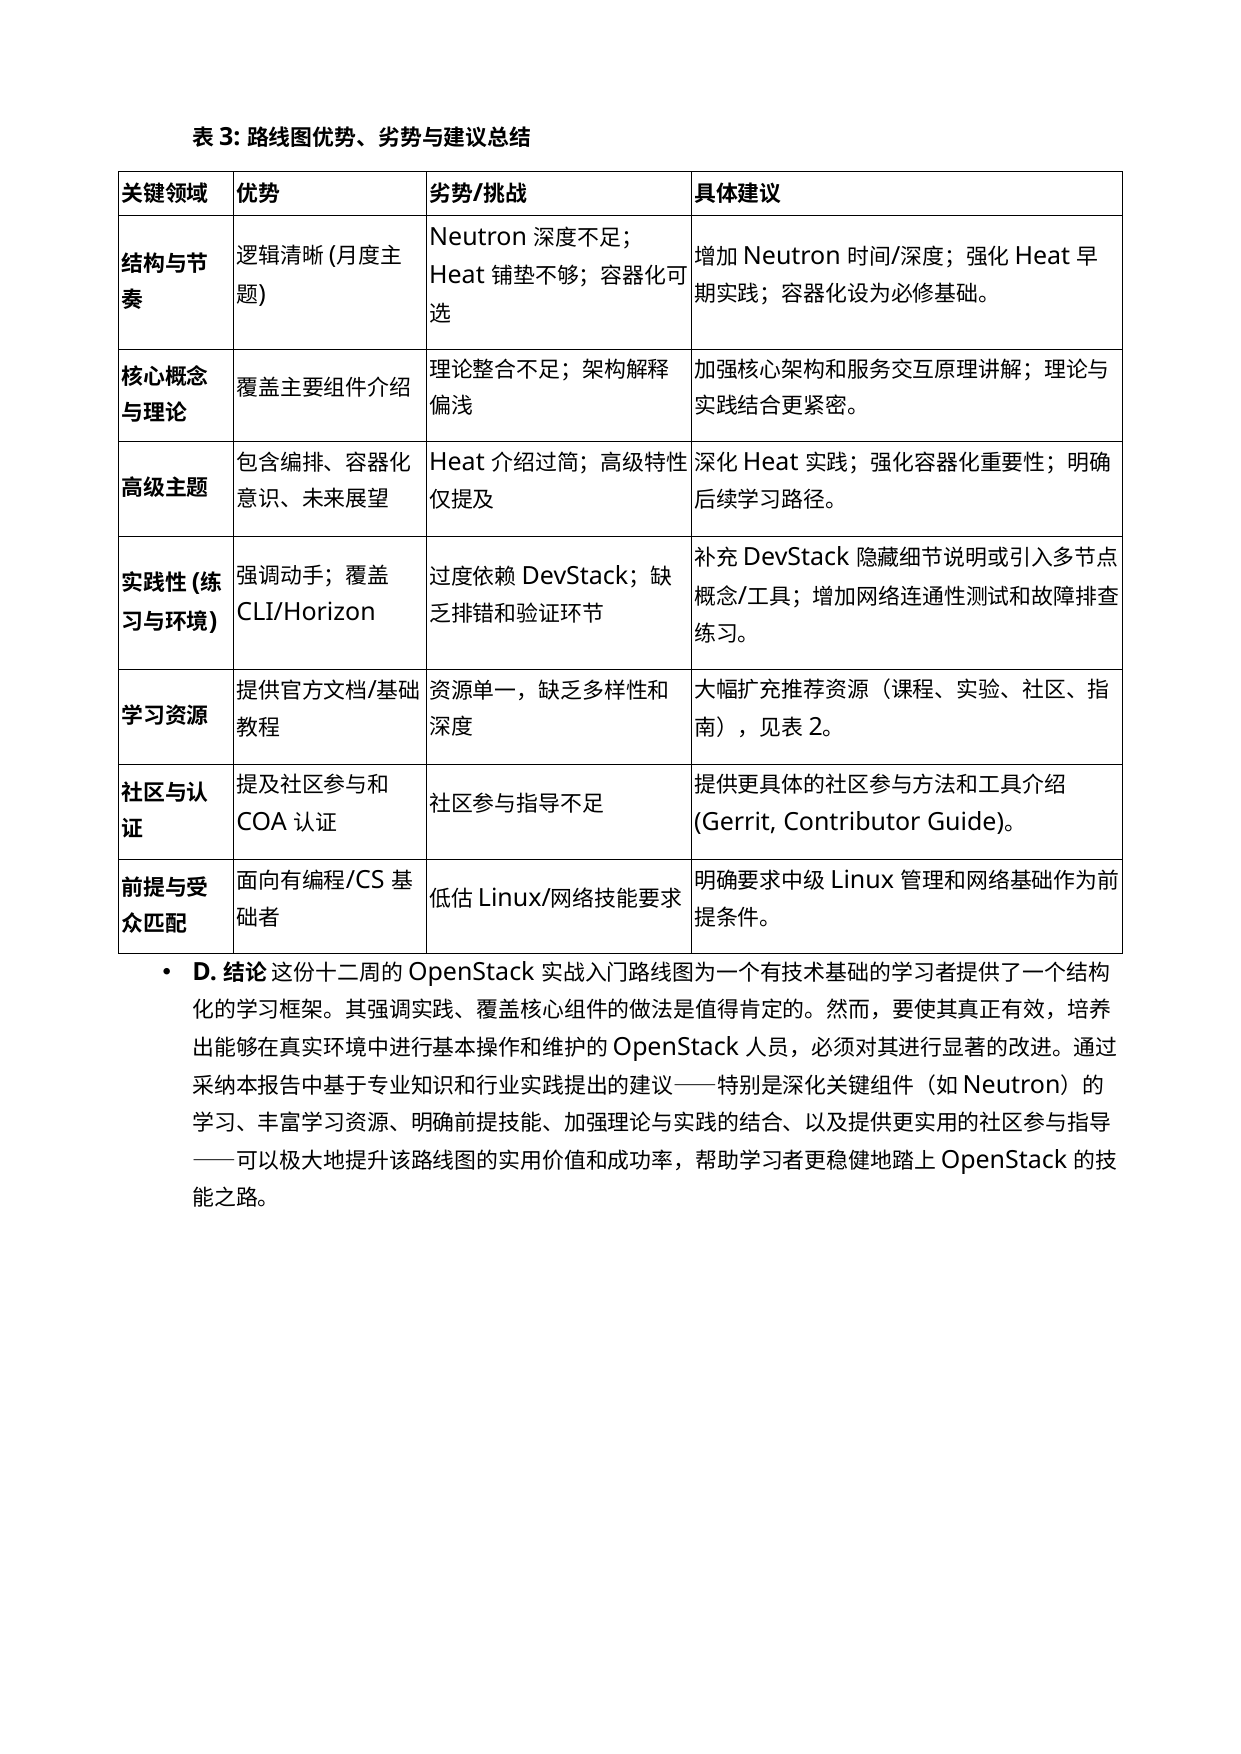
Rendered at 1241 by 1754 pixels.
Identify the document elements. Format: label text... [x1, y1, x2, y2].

table_header 关键领域 [119, 172, 233, 215]
table_cell 社区与认证 [119, 765, 233, 859]
table_cell 低估 Linux/网络技能要求 [427, 860, 691, 953]
table_cell 明确要求中级 Linux 管理和网络基础作为前提条件。 [692, 860, 1122, 953]
list D. 结论 这份十二周的 OpenStack 实战入门路线图为一个有技术基础的学习者提供了一个结构化的学习框架。其强调实践、覆盖核心组件的做法是值得肯定的。然而，要使其真正有效，培养出能够在真实环境中进行基本操作和维护的 OpenStack 人员，必须对其进行显著的改进。通过采纳本报告中基于专业知识和行业实践提出的建议——特别是深化关键组件（如 Neutron）的学习、丰富学习资源、明确前提技能、加强理论与实践的结合、以及提供更实用的社区参与指导——可以极大地提升该路线图的实用价值和成功率，帮助学习者更稳健地踏上 OpenStack 的技能之路。 [162, 954, 1122, 1212]
table_cell 高级主题 [119, 442, 233, 536]
table_cell 补充 DevStack 隐藏细节说明或引入多节点概念/工具；增加网络连通性测试和故障排查练习。 [692, 537, 1122, 669]
table_cell 资源单一，缺乏多样性和深度 [427, 670, 691, 764]
table_cell 深化 Heat 实践；强化容器化重要性；明确后续学习路径。 [692, 442, 1122, 536]
table_cell 强调动手；覆盖 CLI/Horizon [234, 537, 426, 669]
table_cell 增加 Neutron 时间/深度；强化 Heat 早期实践；容器化设为必修基础。 [692, 216, 1122, 349]
table_cell 前提与受众匹配 [119, 860, 233, 953]
table_header 具体建议 [692, 172, 1122, 215]
table_cell Neutron 深度不足；Heat 铺垫不够；容器化可选 [427, 216, 691, 349]
table_cell 理论整合不足；架构解释偏浅 [427, 350, 691, 441]
table_header 优势 [234, 172, 426, 215]
table_cell 逻辑清晰 (月度主题) [234, 216, 426, 349]
table_cell 提供官方文档/基础教程 [234, 670, 426, 764]
table_cell Heat 介绍过简；高级特性仅提及 [427, 442, 691, 536]
table_cell 加强核心架构和服务交互原理讲解；理论与实践结合更紧密。 [692, 350, 1122, 441]
table_cell 覆盖主要组件介绍 [234, 350, 426, 441]
table_cell 核心概念与理论 [119, 350, 233, 441]
table_cell 实践性 (练习与环境) [119, 537, 233, 669]
table_cell 提及社区参与和 COA 认证 [234, 765, 426, 859]
table_cell 过度依赖 DevStack；缺乏排错和验证环节 [427, 537, 691, 669]
list 表 3: 路线图优势、劣势与建议总结 [162, 118, 1122, 152]
table_cell 提供更具体的社区参与方法和工具介绍 (Gerrit, Contributor Guide)。 [692, 765, 1122, 859]
table_cell 学习资源 [119, 670, 233, 764]
table_cell 结构与节奏 [119, 216, 233, 349]
table_cell 面向有编程/CS 基础者 [234, 860, 426, 953]
table_cell 包含编排、容器化意识、未来展望 [234, 442, 426, 536]
table_header 劣势/挑战 [427, 172, 691, 215]
table_cell 大幅扩充推荐资源（课程、实验、社区、指南），见表 2。 [692, 670, 1122, 764]
table_cell 社区参与指导不足 [427, 765, 691, 859]
